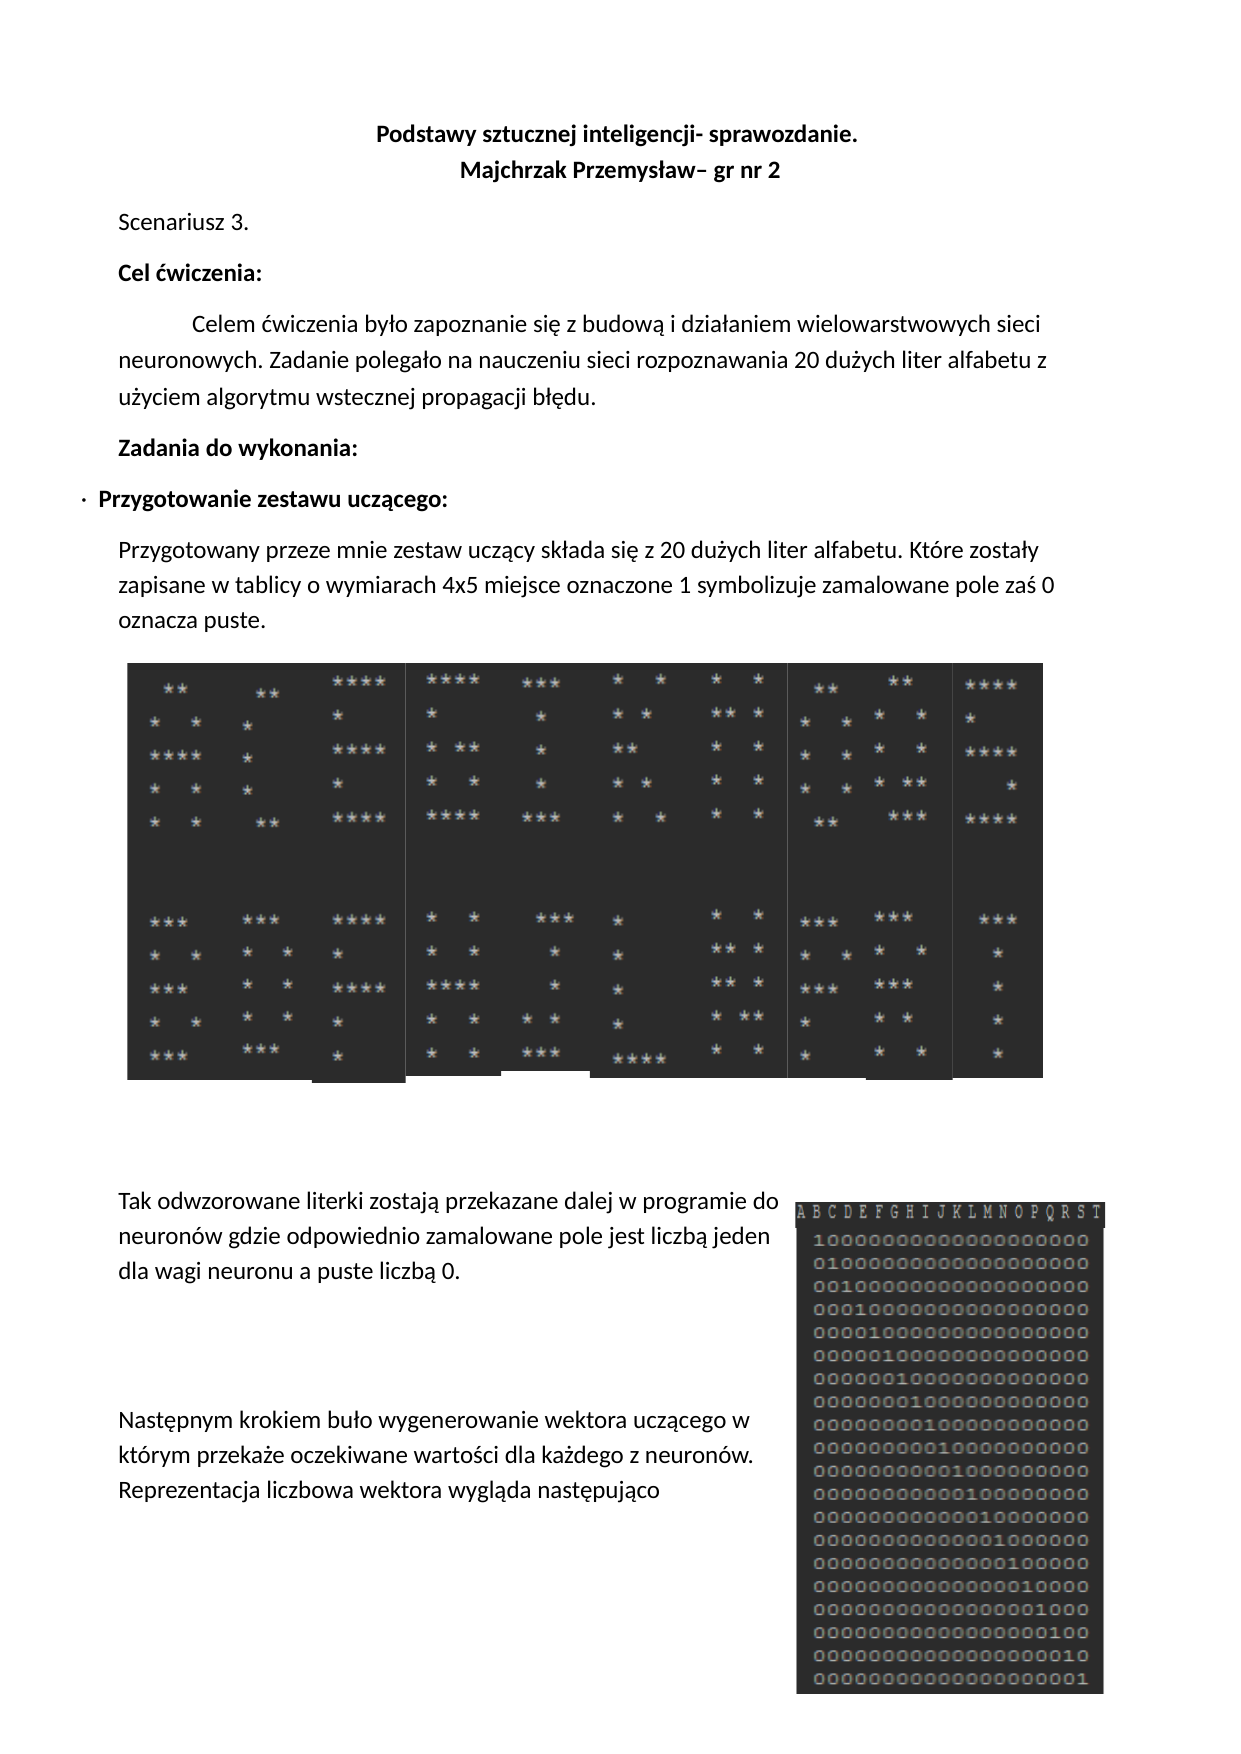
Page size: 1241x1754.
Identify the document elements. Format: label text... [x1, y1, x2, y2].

text Przygotowany przeze mnie zestaw uczący składa się z 20 dużych liter alfabetu. Które zostały zapisane w tablicy o wymiarach 4x5 miejsce oznaczone 1 symbolizuje zamalowane pole zaś 0 oznacza puste. [118, 535, 1122, 635]
text Cel ćwiczenia: [118, 257, 1122, 287]
picture [127, 663, 1043, 1083]
picture [795, 1202, 1106, 1694]
text Celem ćwiczenia było zapoznanie się z budową i działaniem wielowarstwowych sieci neuronowych. Zadanie polegało na nauczeniu sieci rozpoznawania 20 dużych liter alfabetu z użyciem algorytmu wstecznej propagacji błędu. [118, 308, 1122, 412]
text Zadania do wykonania: [118, 432, 1122, 463]
text Scenariusz 3. [118, 206, 1122, 236]
text · Przygotowanie zestawu uczącego: [81, 483, 1122, 514]
text Tak odwzorowane literki zostają przekazane dalej w programie do neuronów gdzie odpowiednio zamalowane pole jest liczbą jeden dla wagi neuronu a puste liczbą 0. [118, 1185, 1122, 1286]
text Następnym krokiem buło wygenerowanie wektora uczącego w którym przekaże oczekiwane wartości dla każdego z neuronów. Reprezentacja liczbowa wektora wygląda następująco [118, 1404, 795, 1504]
text Podstawy sztucznej inteligencji- sprawozdanie. Majchrzak Przemysław– gr nr 2 [118, 118, 1122, 185]
